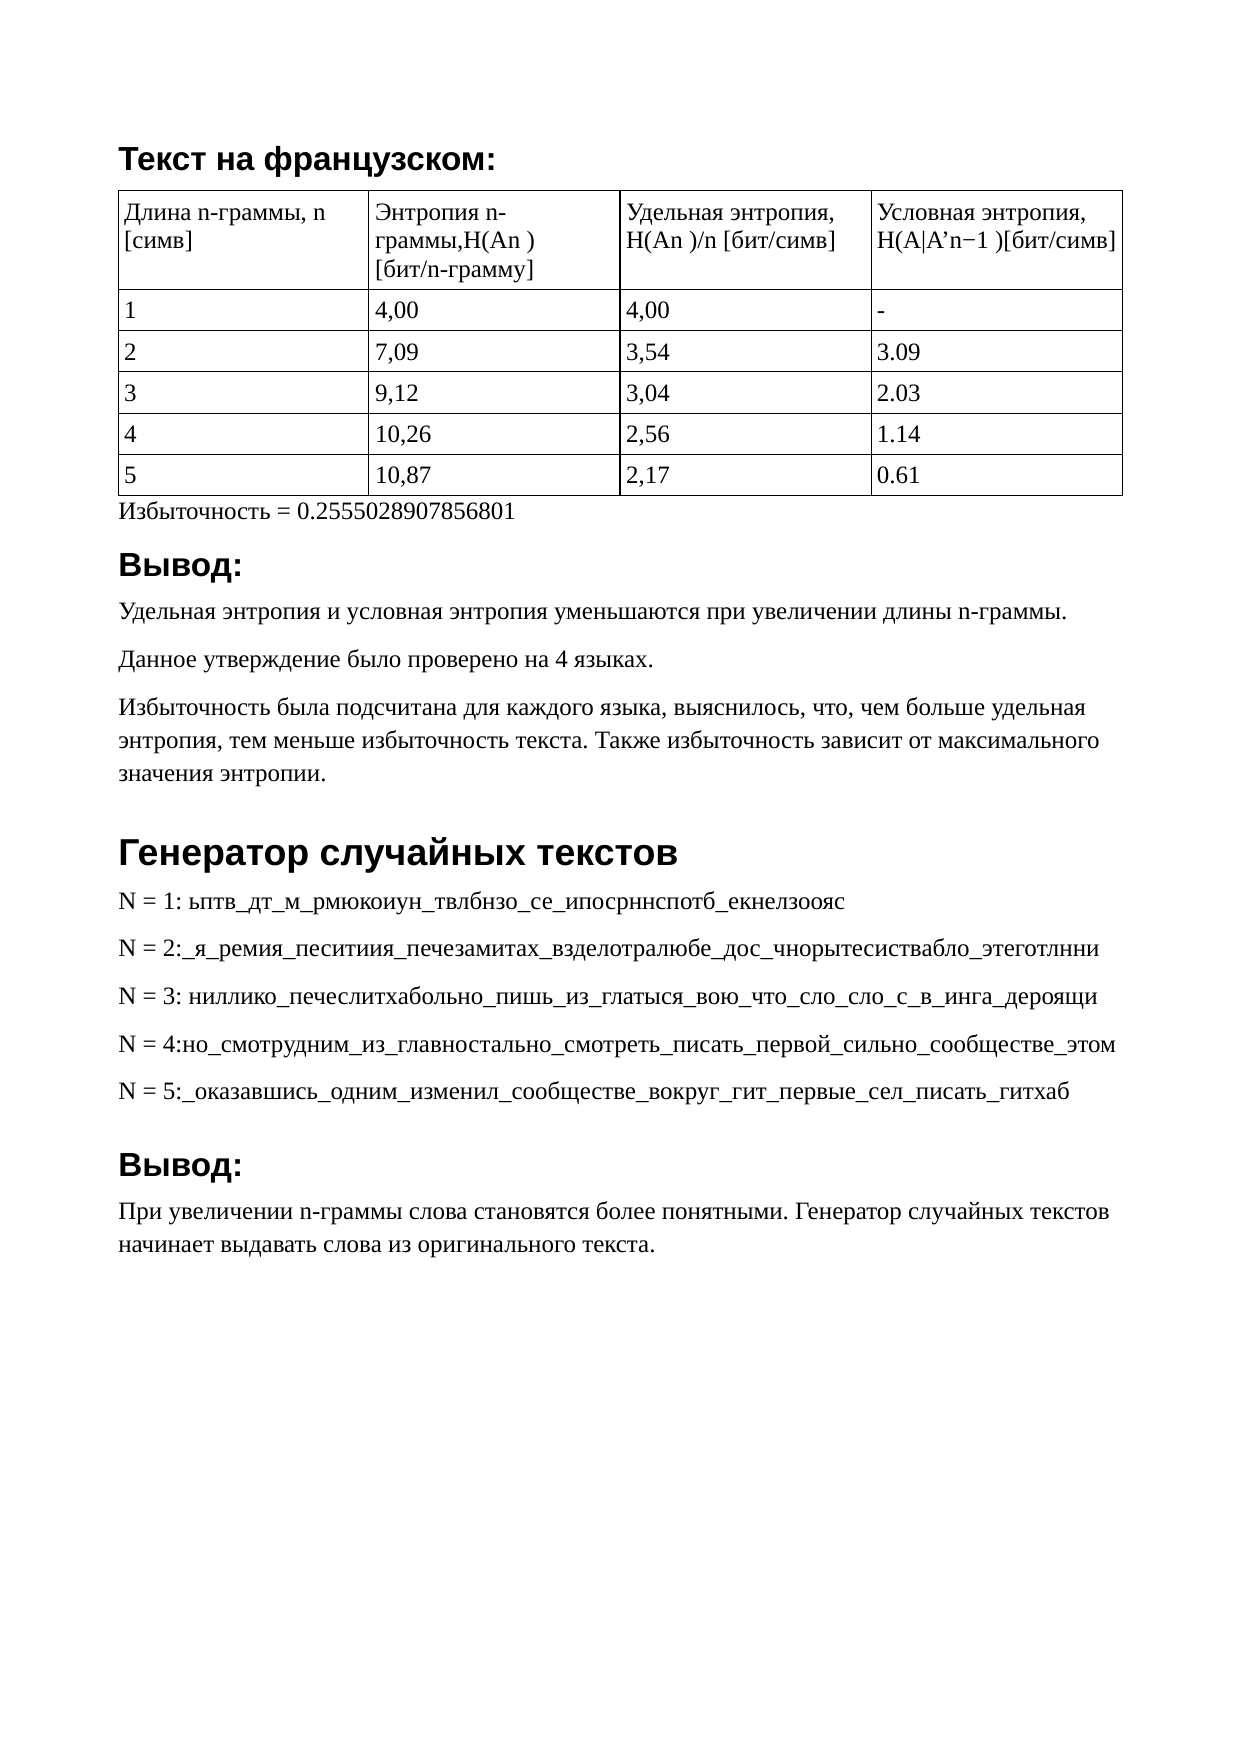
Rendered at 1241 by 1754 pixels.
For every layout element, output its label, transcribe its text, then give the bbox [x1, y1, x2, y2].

table_cell 4 [119, 414, 368, 454]
table_cell 10,26 [369, 414, 619, 454]
table_cell 4,00 [369, 290, 619, 330]
table_cell 3,04 [621, 372, 871, 412]
table_cell 2 [119, 331, 368, 371]
table_cell 2.03 [872, 372, 1122, 412]
table_cell 3 [119, 372, 368, 412]
text N = 5:_оказавшись_одним_изменил_сообществе_вокруг_гит_первые_сел_писать_гитхаб [118, 1076, 1122, 1105]
table_cell - [872, 290, 1122, 330]
table_header Удельная энтропия, H(An )/n [бит/симв] [621, 191, 871, 289]
text N = 2:_я_ремия_песитиия_печезамитах_взделотралюбе_дос_чнорытесиствабло_этеготлнни [118, 933, 1122, 962]
subtitle Генератор случайных текстов [118, 830, 1122, 873]
subtitle Вывод: [118, 1145, 1122, 1183]
table_header Условная энтропия, H(A|A’n−1 )[бит/симв] [872, 191, 1122, 289]
text Избыточность была подсчитана для каждого языка, выяснилось, что, чем больше удельная энтропия, тем меньше избыточность текста. Также избыточность зависит от максимального значения энтропии. [118, 692, 1122, 786]
text N = 3: ниллико_печеслитхабольно_пишь_из_глатыся_вою_что_сло_сло_с_в_инга_дероящи [118, 981, 1122, 1010]
text N = 1: ьптв_дт_м_рмюкоиун_твлбнзо_се_ипосрннспотб_екнелзоояс [118, 886, 1122, 915]
table_header Энтропия n-граммы,H(An ) [бит/n-грамму] [369, 191, 619, 289]
subtitle Текст на французском: [118, 139, 1122, 177]
table_cell 2,17 [621, 455, 871, 495]
table_cell 0.61 [872, 455, 1122, 495]
text Удельная энтропия и условная энтропия уменьшаются при увеличении длины n-граммы. [118, 596, 1122, 625]
subtitle Вывод: [118, 546, 1122, 584]
table_cell 10,87 [369, 455, 619, 495]
table_cell 4,00 [621, 290, 871, 330]
table_header Длина n-граммы, n [симв] [119, 191, 368, 289]
table_cell 9,12 [369, 372, 619, 412]
table_cell 3.09 [872, 331, 1122, 371]
table_cell 5 [119, 455, 368, 495]
table_cell 2,56 [621, 414, 871, 454]
text N = 4:но_смотрудним_из_главностально_смотреть_писать_первой_сильно_сообществе_этом [118, 1029, 1122, 1057]
table_cell 3,54 [621, 331, 871, 371]
text При увеличении n-граммы слова становятся более понятными. Генератор случайных текстов начинает выдавать слова из оригинального текста. [118, 1196, 1122, 1257]
text Данное утверждение было проверено на 4 языках. [118, 644, 1122, 673]
table_cell 1 [119, 290, 368, 330]
text Избыточность = 0.2555028907856801 [118, 496, 1122, 525]
table_cell 7,09 [369, 331, 619, 371]
table_cell 1.14 [872, 414, 1122, 454]
